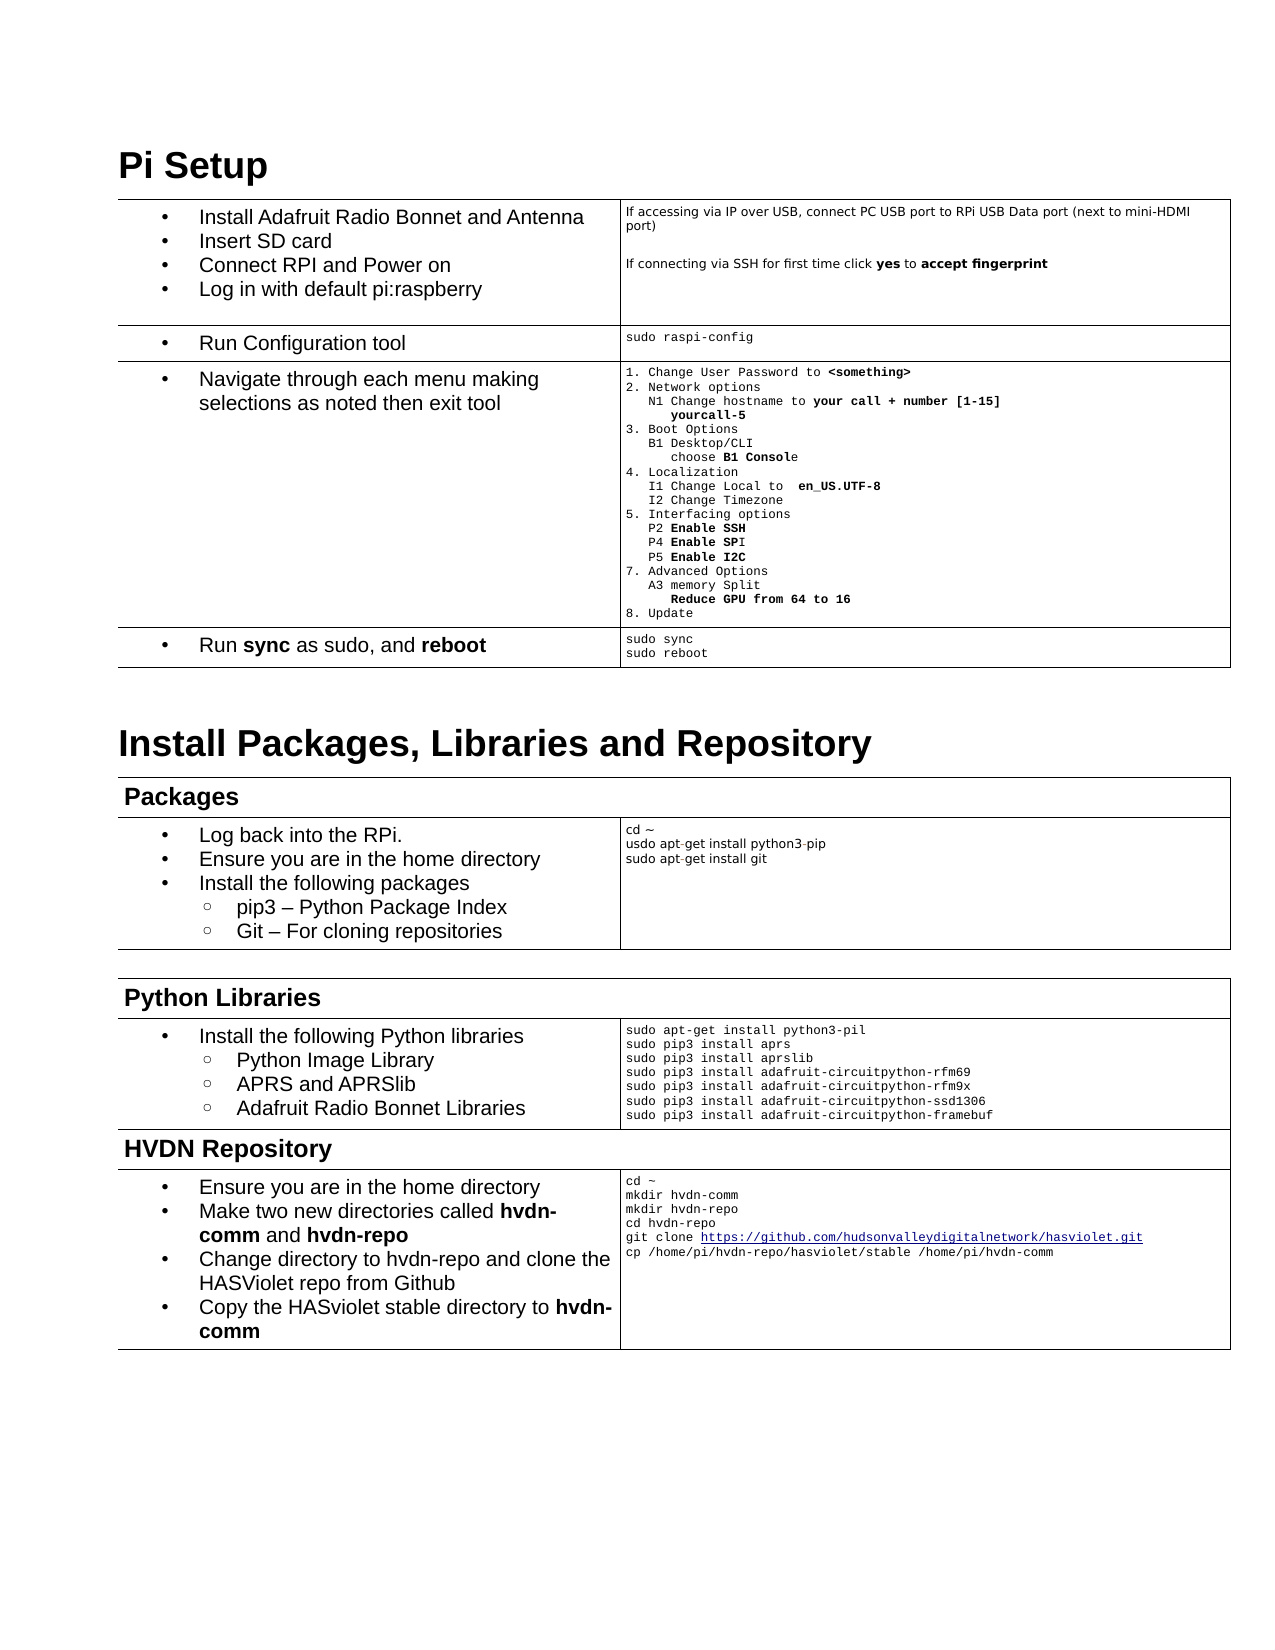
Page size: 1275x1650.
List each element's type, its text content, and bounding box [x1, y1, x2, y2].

table_header If accessing via IP over USB, connect PC USB port to RPi USB Data port (next to mini-HDMI port) If connecting via SSH for first time click yes to accept fingerprint [621, 200, 1230, 325]
table_cell Navigate through each menu making selections as noted then exit tool [118, 362, 620, 627]
table_cell cd ~ usdo apt-get install python3-pip sudo apt-get install git [621, 818, 1230, 949]
table_cell 1. Change User Password to <something> 2. Network options N1 Change hostname to your call + number [1-15] yourcall-5 3. Boot Options B1 Desktop/CLI choose B1 Console 4. Localization I1 Change Local to en_US.UTF-8 I2 Change Timezone 5. Interfacing options P2 Enable SSH P4 Enable SPI P5 Enable I2C 7. Advanced Options A3 memory Split Reduce GPU from 64 to 16 8. Update [621, 362, 1230, 627]
table_cell sudo raspi-config [621, 326, 1230, 361]
table_cell sudo apt-get install python3-pil sudo pip3 install aprs sudo pip3 install aprslib sudo pip3 install adafruit-circuitpython-rfm69 sudo pip3 install adafruit-circuitpython-rfm9x sudo pip3 install adafruit-circuitpython-ssd1306 sudo pip3 install adafruit-circuitpython-framebuf [621, 1019, 1230, 1129]
table_cell Run Configuration tool [118, 326, 620, 361]
table_cell Ensure you are in the home directory Make two new directories called hvdn-comm and hvdn-repo Change directory to hvdn-repo and clone the HASViolet repo from Github Copy the HASviolet stable directory to hvdn-comm [118, 1170, 620, 1349]
table_header Python Libraries [118, 979, 1230, 1018]
table_cell cd ~ mkdir hvdn-comm mkdir hvdn-repo cd hvdn-repo git clone https://github.com/hudsonvalleydigitalnetwork/hasviolet.git cp /home/pi/hvdn-repo/hasviolet/stable /home/pi/hvdn-comm [621, 1170, 1230, 1349]
table_cell Run sync as sudo, and reboot [118, 628, 620, 667]
table_cell Install the following Python libraries Python Image Library APRS and APRSlib Adafruit Radio Bonnet Libraries [118, 1019, 620, 1129]
subtitle Install Packages, Libraries and Repository [118, 721, 1157, 764]
table_cell sudo sync sudo reboot [621, 628, 1230, 667]
table_header Install Adafruit Radio Bonnet and Antenna Insert SD card Connect RPI and Power on Log in with default pi:raspberry [118, 200, 620, 325]
table_cell Log back into the RPi. Ensure you are in the home directory Install the following packages pip3 – Python Package Index Git – For cloning repositories [118, 818, 620, 949]
table_header Packages [118, 778, 1230, 817]
subtitle Pi Setup [118, 143, 1157, 186]
table_cell HVDN Repository [118, 1130, 1230, 1169]
